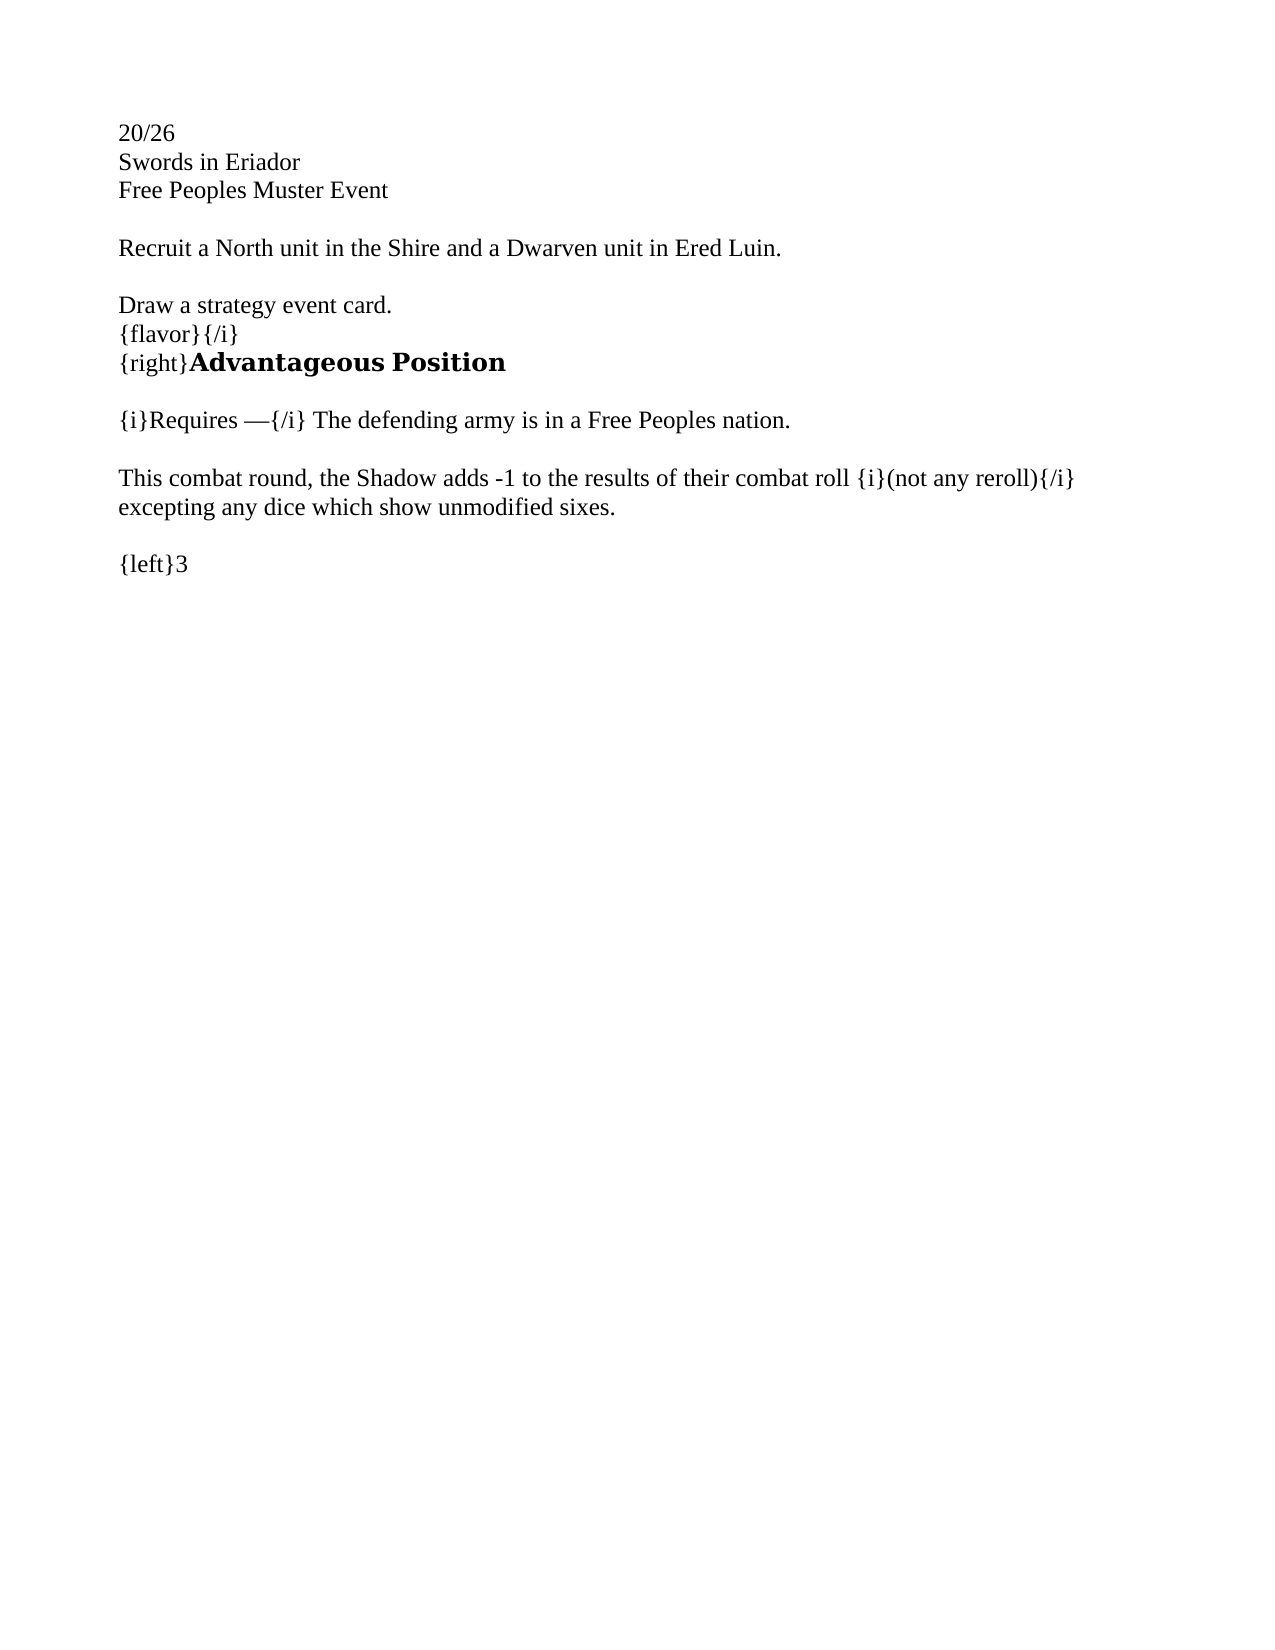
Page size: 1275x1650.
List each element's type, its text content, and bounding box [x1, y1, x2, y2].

text {left}3 [118, 549, 1157, 578]
text Recruit a North unit in the Shire and a Dwarven unit in Ered Luin. [118, 233, 1157, 262]
text Draw a strategy event card. [118, 291, 1157, 319]
text Swords in Eriador [118, 147, 1157, 176]
text {flavor}{/i} [118, 319, 1157, 348]
text This combat round, the Shadow adds -1 to the results of their combat roll {i}(not any reroll){/i} excepting any dice which show unmodified sixes. [118, 463, 1157, 521]
text Free Peoples Muster Event [118, 176, 1157, 204]
text {right}𝐀𝐝𝐯𝐚𝐧𝐭𝐚𝐠𝐞𝐨𝐮𝐬 𝐏𝐨𝐬𝐢𝐭𝐢𝐨𝐧 [118, 348, 1157, 377]
text {i}Requires —{/i} The defending army is in a Free Peoples nation. [118, 406, 1157, 434]
text 20/26 [118, 118, 1157, 147]
